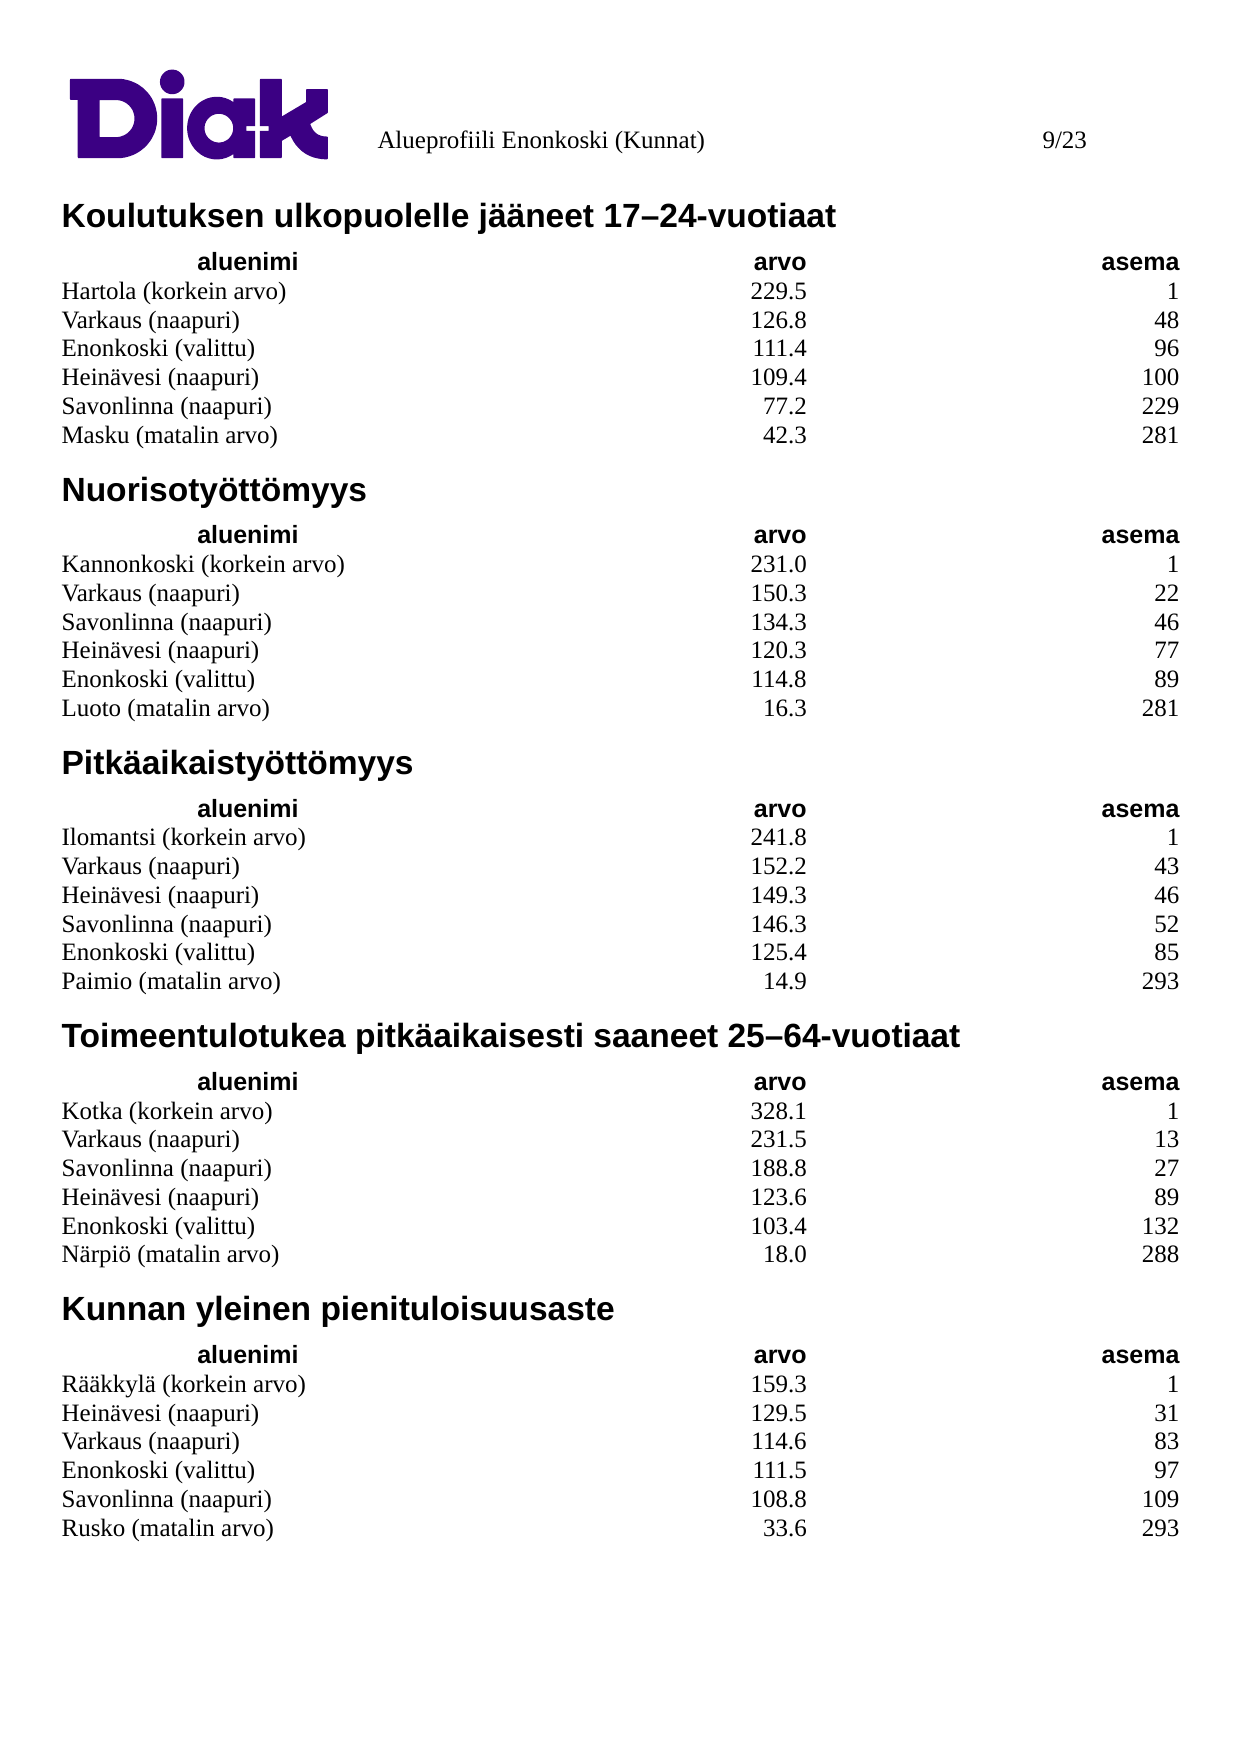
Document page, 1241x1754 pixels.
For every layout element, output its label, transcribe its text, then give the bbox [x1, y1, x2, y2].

table_cell 281 [806, 420, 1179, 448]
table_cell Varkaus (naapuri) [61, 305, 434, 333]
table_cell Rääkkylä (korkein arvo) [61, 1369, 434, 1398]
table_cell Savonlinna (naapuri) [61, 1484, 434, 1513]
table_cell 111.5 [434, 1455, 806, 1484]
table_cell Heinävesi (naapuri) [61, 362, 434, 391]
table_header asema [806, 247, 1179, 276]
table_cell 46 [806, 880, 1179, 909]
table_cell Närpiö (matalin arvo) [61, 1240, 434, 1268]
table_cell 146.3 [434, 909, 806, 937]
table_cell 328.1 [434, 1096, 806, 1124]
table_cell 111.4 [434, 334, 806, 362]
table_cell 89 [806, 664, 1179, 693]
table_cell Heinävesi (naapuri) [61, 636, 434, 664]
table_header aluenimi [61, 1340, 434, 1369]
table_cell Hartola (korkein arvo) [61, 276, 434, 305]
table_header asema [806, 521, 1179, 549]
table_cell 149.3 [434, 880, 806, 909]
table_header arvo [434, 1067, 806, 1096]
table_cell 150.3 [434, 578, 806, 607]
table_cell Luoto (matalin arvo) [61, 693, 434, 722]
table_cell 109.4 [434, 362, 806, 391]
table_header asema [806, 1340, 1179, 1369]
table_cell Ilomantsi (korkein arvo) [61, 823, 434, 851]
table_cell 126.8 [434, 305, 806, 333]
table_cell 229 [806, 391, 1179, 420]
table_cell 83 [806, 1426, 1179, 1455]
table_cell Masku (matalin arvo) [61, 420, 434, 448]
table_cell 231.5 [434, 1125, 806, 1153]
table_cell 152.2 [434, 851, 806, 880]
table_cell 109 [806, 1484, 1179, 1513]
table_cell 229.5 [434, 276, 806, 305]
table_cell 52 [806, 909, 1179, 937]
table_header aluenimi [61, 1067, 434, 1096]
table_cell Savonlinna (naapuri) [61, 607, 434, 636]
table_cell Enonkoski (valittu) [61, 938, 434, 966]
table_cell 96 [806, 334, 1179, 362]
subtitle Kunnan yleinen pienituloisuusaste [61, 1289, 1179, 1328]
table_header aluenimi [61, 521, 434, 549]
table_cell 241.8 [434, 823, 806, 851]
table_cell Heinävesi (naapuri) [61, 1398, 434, 1426]
table_cell 1 [806, 1096, 1179, 1124]
table_cell Paimio (matalin arvo) [61, 966, 434, 995]
table_cell 125.4 [434, 938, 806, 966]
table_cell Varkaus (naapuri) [61, 578, 434, 607]
table_cell 14.9 [434, 966, 806, 995]
table_cell Rusko (matalin arvo) [61, 1513, 434, 1541]
table_header asema [806, 794, 1179, 822]
table_cell Heinävesi (naapuri) [61, 880, 434, 909]
table_cell 281 [806, 693, 1179, 722]
table_header arvo [434, 247, 806, 276]
table_header arvo [434, 521, 806, 549]
table_cell Kannonkoski (korkein arvo) [61, 549, 434, 578]
table_cell 108.8 [434, 1484, 806, 1513]
subtitle Nuorisotyöttömyys [61, 469, 1179, 508]
table_cell 48 [806, 305, 1179, 333]
table_cell 13 [806, 1125, 1179, 1153]
subtitle Pitkäaikaistyöttömyys [61, 743, 1179, 781]
table_cell 129.5 [434, 1398, 806, 1426]
table_cell 43 [806, 851, 1179, 880]
table_cell Enonkoski (valittu) [61, 1455, 434, 1484]
table_cell 97 [806, 1455, 1179, 1484]
table_cell 16.3 [434, 693, 806, 722]
table_cell 1 [806, 549, 1179, 578]
table_cell 85 [806, 938, 1179, 966]
table_cell Enonkoski (valittu) [61, 664, 434, 693]
table_cell 31 [806, 1398, 1179, 1426]
table_cell 77 [806, 636, 1179, 664]
table_cell 123.6 [434, 1182, 806, 1211]
table_cell 293 [806, 1513, 1179, 1541]
table_header aluenimi [61, 794, 434, 822]
table_cell 18.0 [434, 1240, 806, 1268]
table_header arvo [434, 1340, 806, 1369]
table_cell Varkaus (naapuri) [61, 1125, 434, 1153]
subtitle Koulutuksen ulkopuolelle jääneet 17–24-vuotiaat [61, 196, 1179, 235]
table_cell Kotka (korkein arvo) [61, 1096, 434, 1124]
table_cell 231.0 [434, 549, 806, 578]
table_cell 46 [806, 607, 1179, 636]
table_cell 288 [806, 1240, 1179, 1268]
table_cell Heinävesi (naapuri) [61, 1182, 434, 1211]
table_cell Enonkoski (valittu) [61, 1211, 434, 1239]
table_cell 293 [806, 966, 1179, 995]
table_cell 188.8 [434, 1153, 806, 1182]
table_header aluenimi [61, 247, 434, 276]
table_header asema [806, 1067, 1179, 1096]
table_cell 159.3 [434, 1369, 806, 1398]
table_cell 33.6 [434, 1513, 806, 1541]
table_cell 22 [806, 578, 1179, 607]
table_cell 134.3 [434, 607, 806, 636]
table_cell 77.2 [434, 391, 806, 420]
table_cell Varkaus (naapuri) [61, 851, 434, 880]
table_cell 103.4 [434, 1211, 806, 1239]
table_cell 114.6 [434, 1426, 806, 1455]
table_cell Savonlinna (naapuri) [61, 391, 434, 420]
table_cell 42.3 [434, 420, 806, 448]
subtitle Toimeentulotukea pitkäaikaisesti saaneet 25–64-vuotiaat [61, 1016, 1179, 1054]
table_cell Varkaus (naapuri) [61, 1426, 434, 1455]
table_cell Savonlinna (naapuri) [61, 909, 434, 937]
table_cell 27 [806, 1153, 1179, 1182]
table_cell 114.8 [434, 664, 806, 693]
table_cell 120.3 [434, 636, 806, 664]
table_header arvo [434, 794, 806, 822]
table_cell 89 [806, 1182, 1179, 1211]
table_cell 1 [806, 823, 1179, 851]
table_cell 100 [806, 362, 1179, 391]
table_cell Enonkoski (valittu) [61, 334, 434, 362]
table_cell Savonlinna (naapuri) [61, 1153, 434, 1182]
table_cell 132 [806, 1211, 1179, 1239]
table_cell 1 [806, 276, 1179, 305]
table_cell 1 [806, 1369, 1179, 1398]
